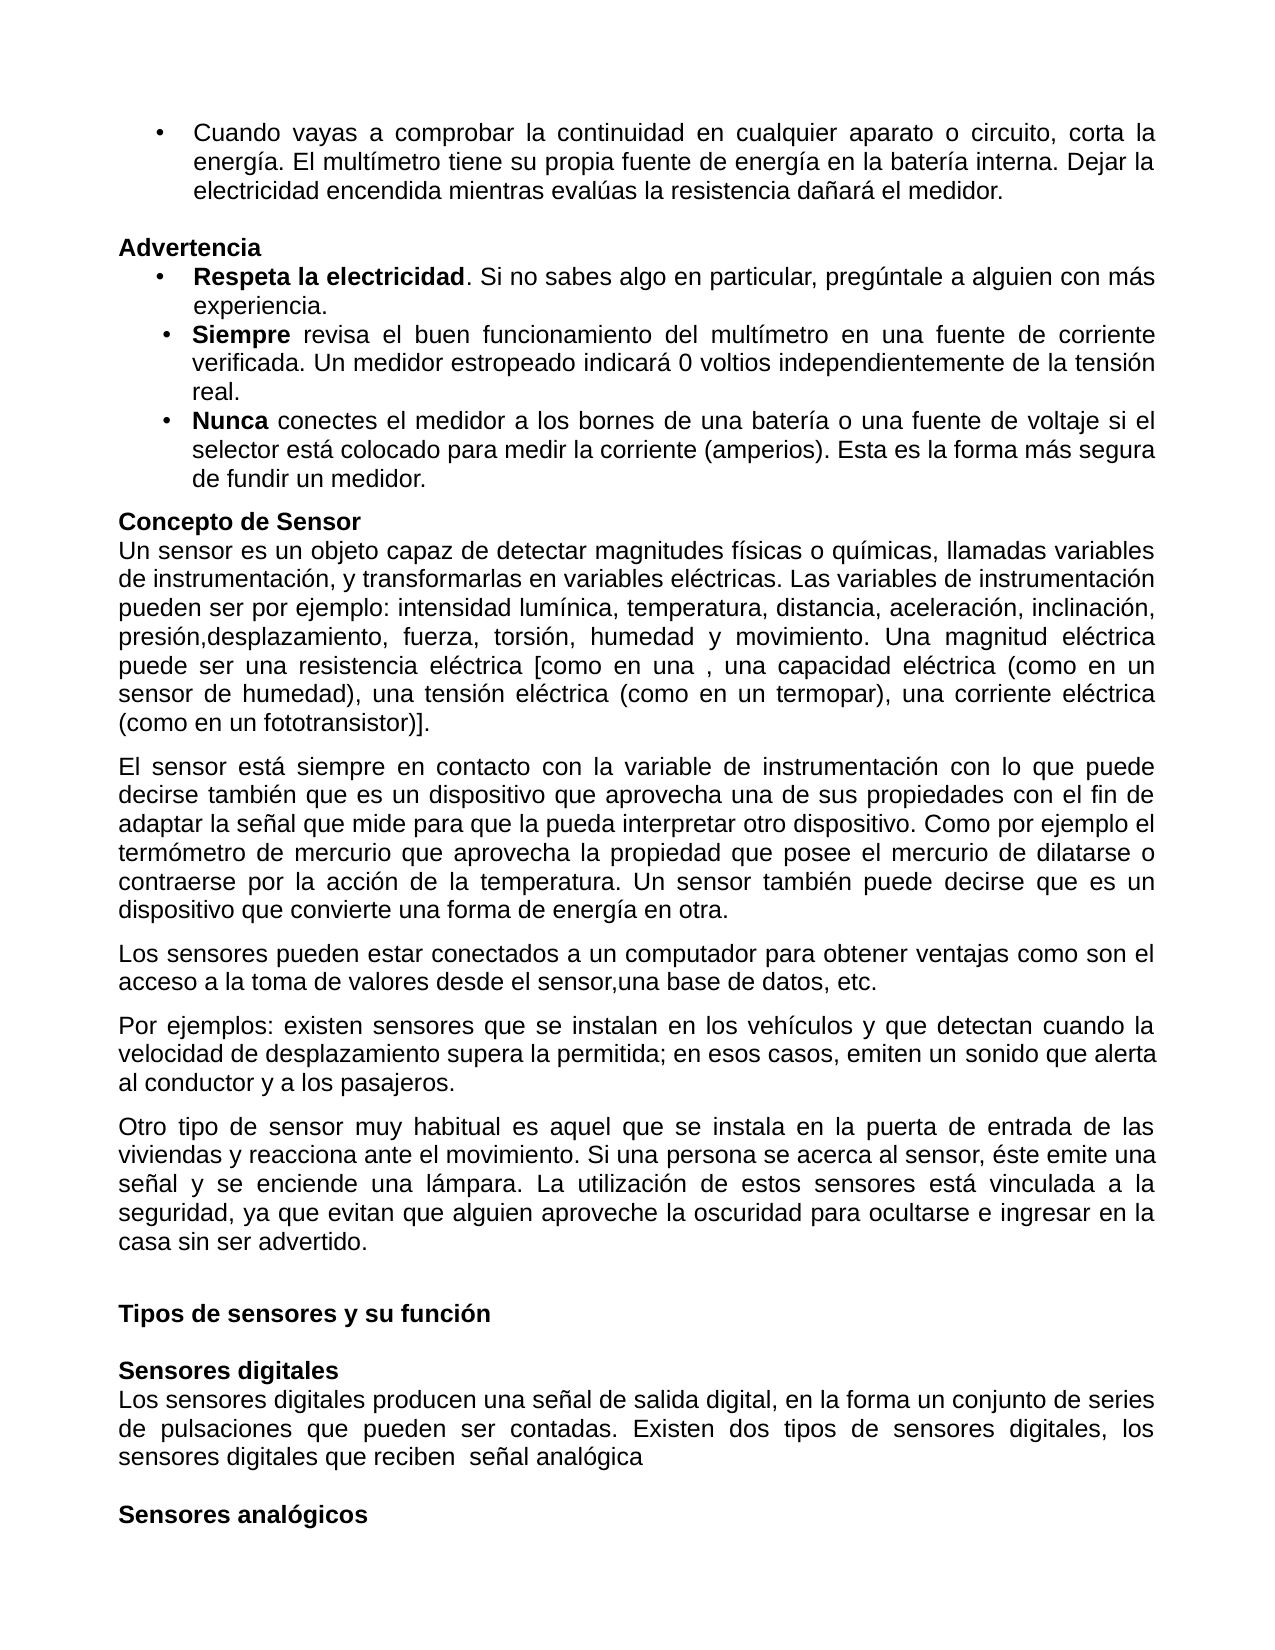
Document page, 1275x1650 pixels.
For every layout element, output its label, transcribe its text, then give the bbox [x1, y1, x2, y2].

text Otro tipo de sensor muy habitual es aquel que se instala en la puerta de entrada de las viviendas y reacciona ante el movimiento. Si una persona se acerca al sensor, éste emite una señal y se enciende una lámpara. La utilización de estos sensores está vinculada a la seguridad, ya que evitan que alguien aproveche la oscuridad para ocultarse e ingresar en la casa sin ser advertido. [118, 1111, 1157, 1255]
text Tipos de sensores y su función [118, 1298, 1157, 1327]
list Respeta la electricidad. Si no sabes algo en particular, pregúntale a alguien con más experiencia. [156, 262, 1157, 319]
list Siempre revisa el buen funcionamiento del multímetro en una fuente de corriente verificada. Un medidor estropeado indicará 0 voltios independientemente de la tensión real. [162, 319, 1157, 406]
text Un sensor es un objeto capaz de detectar magnitudes físicas o químicas, llamadas variables de instrumentación, y transformarlas en variables eléctricas. Las variables de instrumentación pueden ser por ejemplo: intensidad lumínica, temperatura, distancia, aceleración, inclinación, presión,desplazamiento, fuerza, torsión, humedad y movimiento. Una magnitud eléctrica puede ser una resistencia eléctrica [como en una , una capacidad eléctrica (como en un sensor de humedad), una tensión eléctrica (como en un termopar), una corriente eléctrica (como en un fototransistor)]. [118, 536, 1157, 737]
text Advertencia [118, 233, 1157, 262]
text Los sensores pueden estar conectados a un computador para obtener ventajas como son el acceso a la toma de valores desde el sensor,una base de datos, etc. [118, 938, 1157, 996]
text Sensores digitales [118, 1356, 1157, 1385]
text Sensores analógicos [118, 1500, 1157, 1528]
list Nunca conectes el medidor a los bornes de una batería o una fuente de voltaje si el selector está colocado para medir la corriente (amperios). Esta es la forma más segura de fundir un medidor. [162, 406, 1157, 492]
text El sensor está siempre en contacto con la variable de instrumentación con lo que puede decirse también que es un dispositivo que aprovecha una de sus propiedades con el fin de adaptar la señal que mide para que la pueda interpretar otro dispositivo. Como por ejemplo el termómetro de mercurio que aprovecha la propiedad que posee el mercurio de dilatarse o contraerse por la acción de la temperatura. Un sensor también puede decirse que es un dispositivo que convierte una forma de energía en otra. [118, 751, 1157, 924]
text Por ejemplos: existen sensores que se instalan en los vehículos y que detectan cuando la velocidad de desplazamiento supera la permitida; en esos casos, emiten un sonido que alerta al conductor y a los pasajeros. [118, 1011, 1157, 1097]
list Cuando vayas a comprobar la continuidad en cualquier aparato o circuito, corta la energía. El multímetro tiene su propia fuente de energía en la batería interna. Dejar la electricidad encendida mientras evalúas la resistencia dañará el medidor. [156, 118, 1157, 204]
text Los sensores digitales producen una señal de salida digital, en la forma un conjunto de series de pulsaciones que pueden ser contadas. Existen dos tipos de sensores digitales, los sensores digitales que reciben señal analógica [118, 1385, 1157, 1471]
text Concepto de Sensor [118, 507, 1157, 536]
